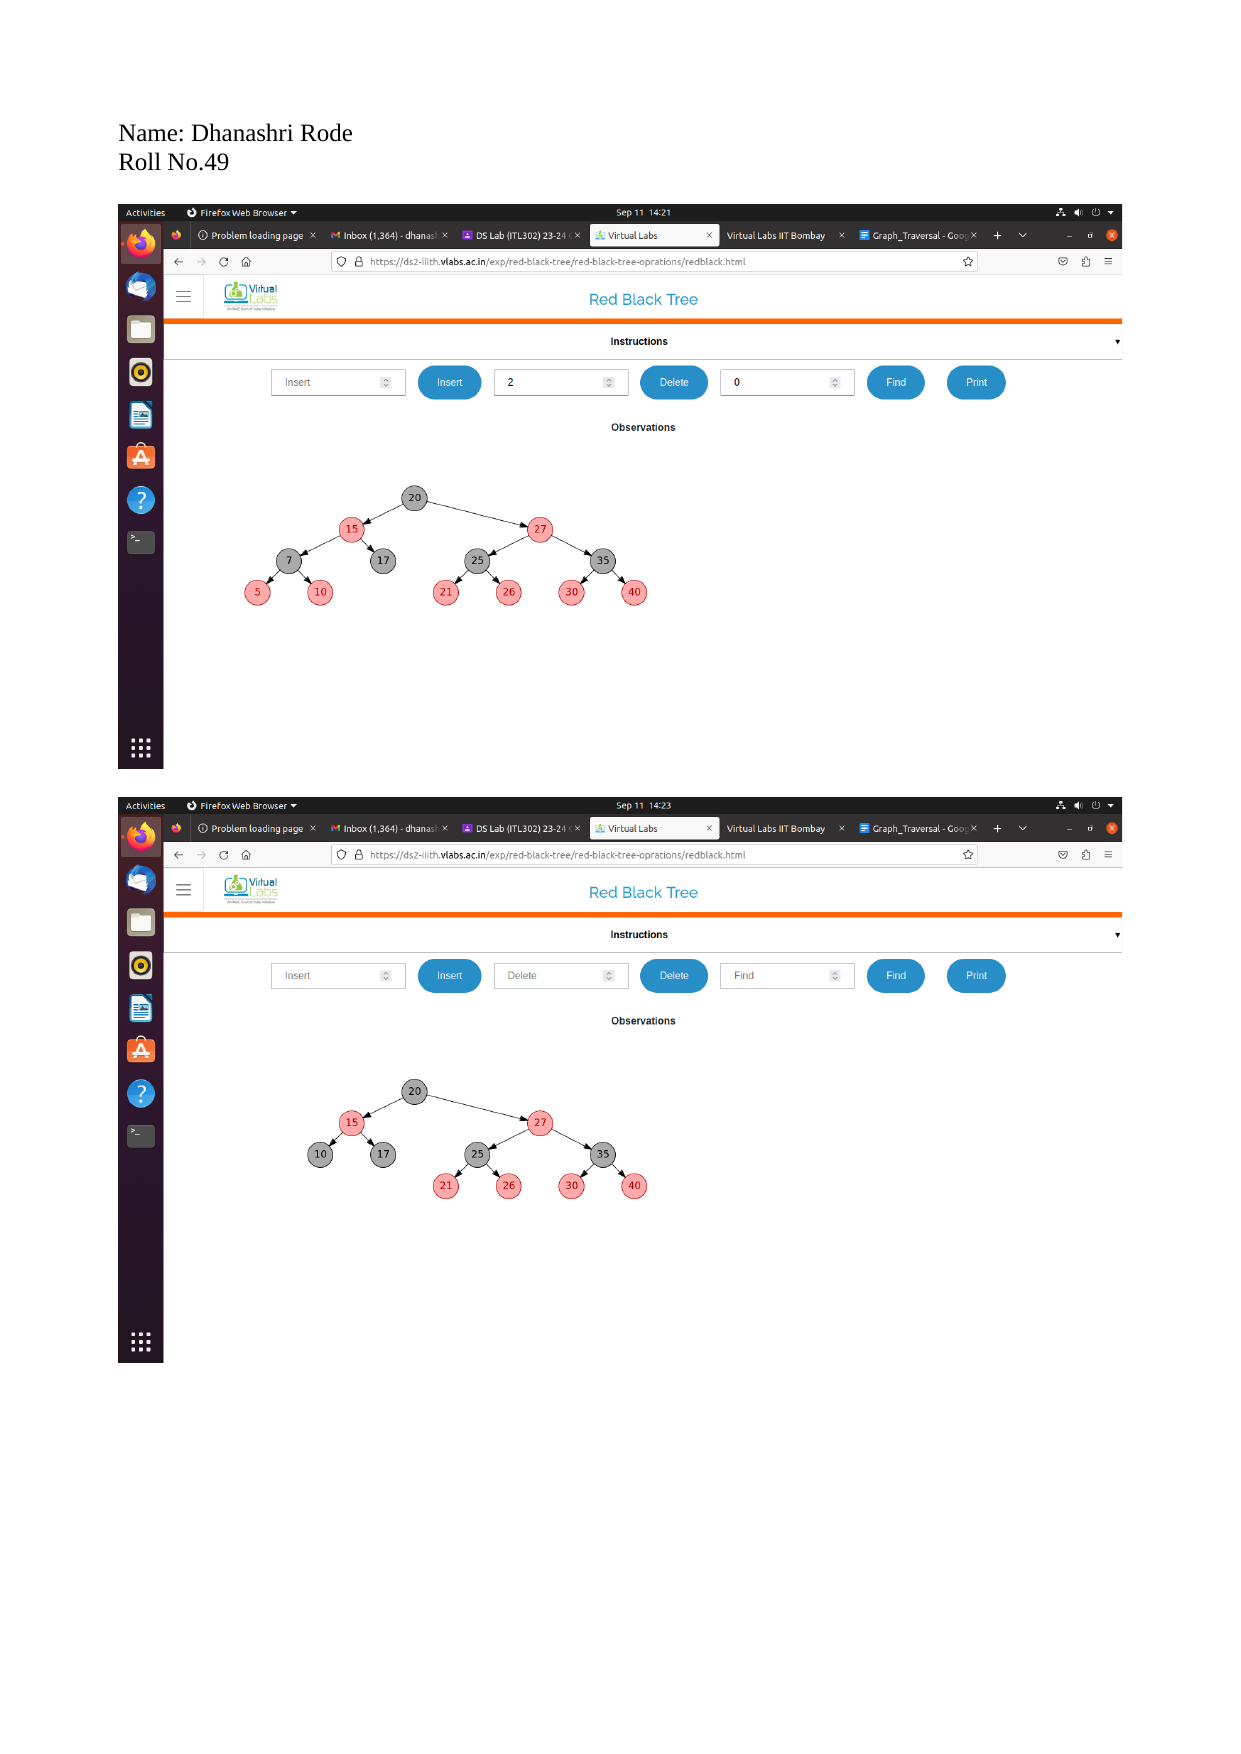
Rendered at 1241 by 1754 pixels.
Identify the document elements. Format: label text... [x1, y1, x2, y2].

text Name: Dhanashri Rode [118, 118, 1122, 147]
picture [118, 797, 1123, 1363]
text Roll No.49 [118, 147, 1122, 176]
picture [118, 204, 1123, 769]
